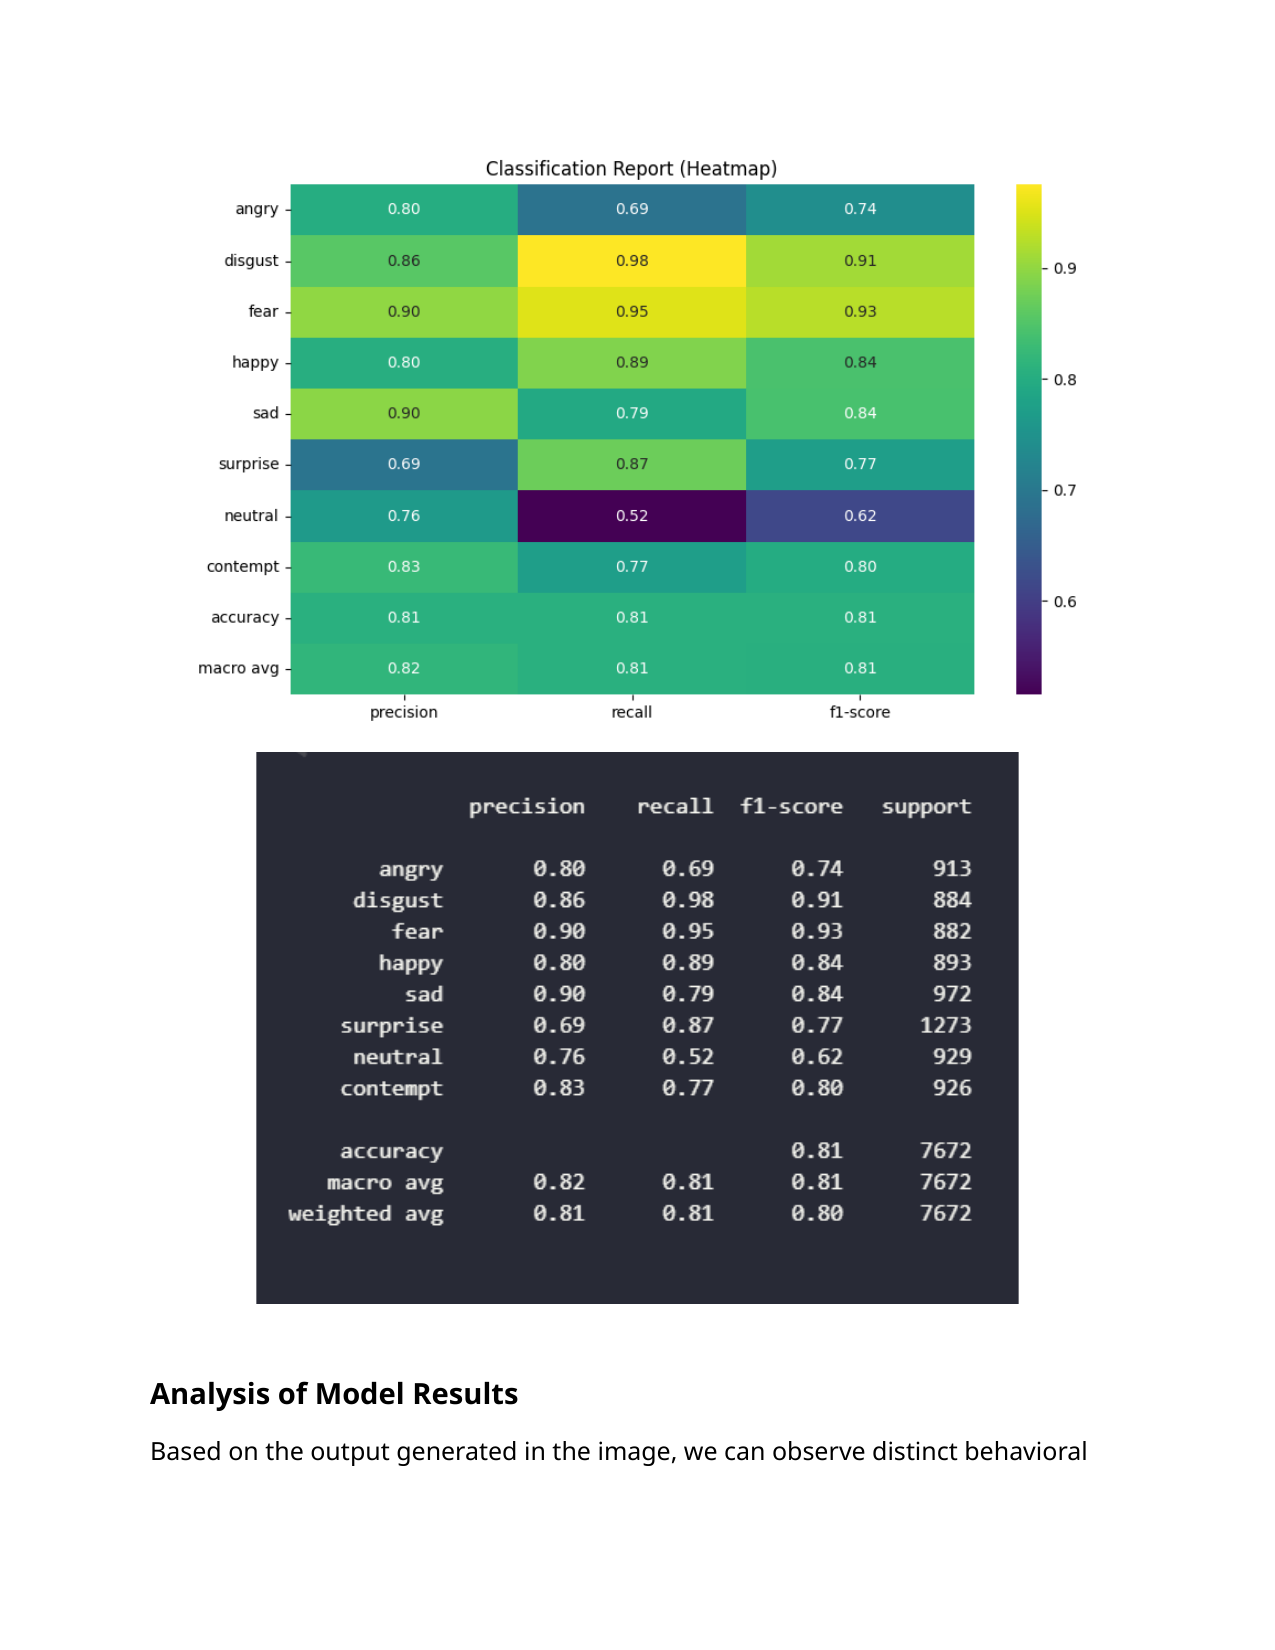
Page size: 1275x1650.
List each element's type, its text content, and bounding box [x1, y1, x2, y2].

text Based on the output generated in the image, we can observe distinct behavioral [150, 1434, 1125, 1468]
text Analysis of Model Results [150, 1373, 1125, 1413]
